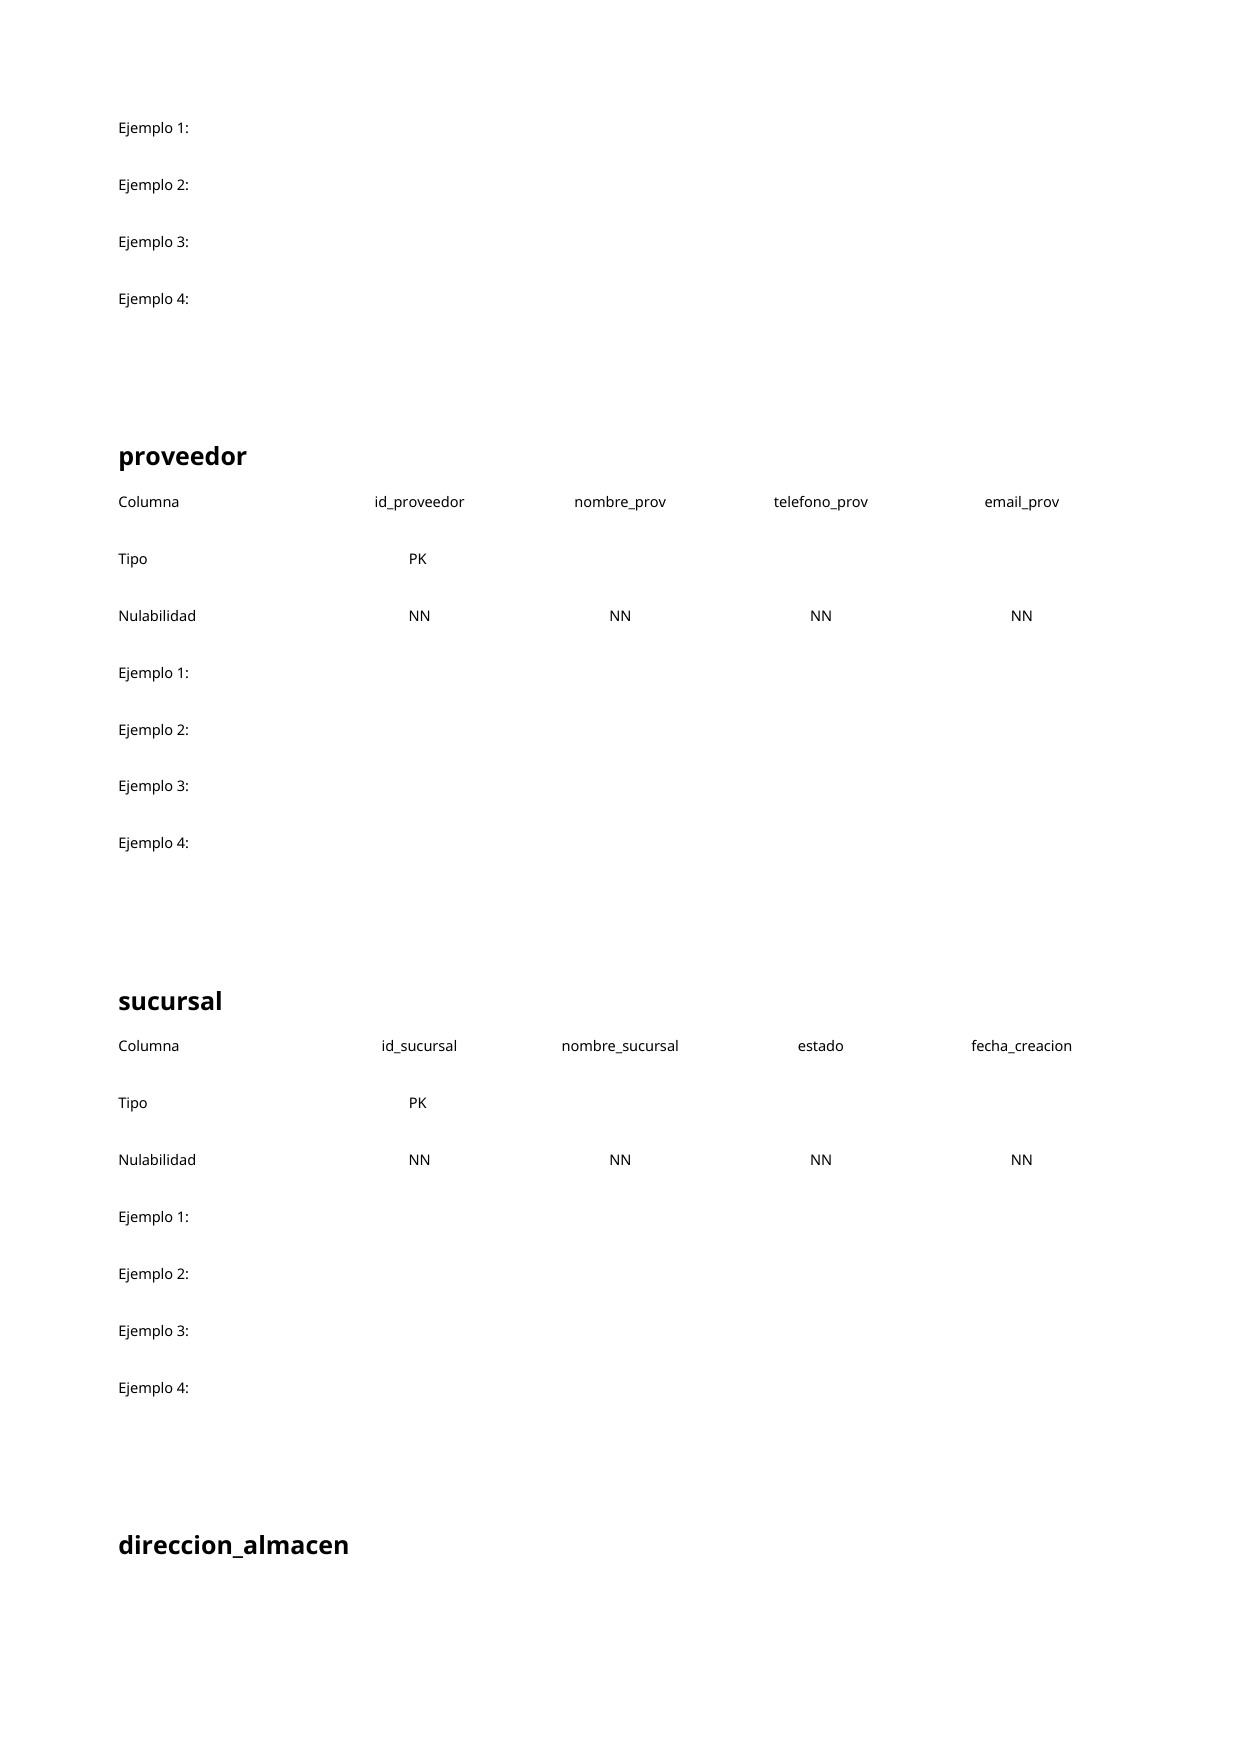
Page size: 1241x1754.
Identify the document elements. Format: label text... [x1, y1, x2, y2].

table_header fecha_creacion NN [921, 1036, 1122, 1207]
table_cell [620, 232, 871, 289]
table_cell Ejemplo 4: [118, 289, 369, 346]
table_cell Ejemplo 2: [118, 175, 369, 232]
text sucursal [118, 983, 1122, 1017]
table_cell [319, 833, 519, 890]
table_cell [921, 776, 1122, 833]
table_cell Ejemplo 1: [118, 663, 319, 719]
table_cell [620, 175, 871, 232]
table_cell Ejemplo 3: [118, 776, 319, 833]
table_cell [720, 1264, 921, 1321]
table_header id_sucursal PK NN [319, 1036, 519, 1207]
table_cell [369, 175, 620, 232]
table_cell [921, 1207, 1122, 1264]
table_header id_proveedor PK NN [319, 492, 519, 662]
table_cell Ejemplo 3: [118, 1321, 319, 1377]
table_cell [921, 663, 1122, 719]
table_cell [871, 232, 1122, 289]
table_cell [520, 1378, 720, 1434]
table_cell [319, 1321, 519, 1377]
table_header Columna Tipo Nulabilidad [118, 1036, 319, 1207]
table_header estado NN [720, 1036, 921, 1207]
table_cell [520, 1207, 720, 1264]
table_cell Ejemplo 2: [118, 719, 319, 776]
table_cell [720, 1321, 921, 1377]
table_cell [720, 663, 921, 719]
table_cell [720, 1378, 921, 1434]
table_cell [921, 719, 1122, 776]
table_cell [520, 663, 720, 719]
table_cell [520, 776, 720, 833]
table_header email_prov NN [921, 492, 1122, 662]
table_cell [921, 833, 1122, 890]
table_cell [620, 289, 871, 346]
table_cell [921, 1378, 1122, 1434]
table_cell Ejemplo 1: [118, 118, 369, 175]
table_cell [520, 1264, 720, 1321]
table_cell [319, 1264, 519, 1321]
table_cell [319, 1378, 519, 1434]
table_cell [319, 719, 519, 776]
table_header nombre_prov NN [520, 492, 720, 662]
table_cell [720, 776, 921, 833]
table_cell [319, 663, 519, 719]
table_header nombre_sucursal NN [520, 1036, 720, 1207]
table_cell [520, 833, 720, 890]
table_cell [369, 289, 620, 346]
table_header telefono_prov NN [720, 492, 921, 662]
table_cell Ejemplo 2: [118, 1264, 319, 1321]
text proveedor [118, 439, 1122, 473]
table_cell [369, 118, 620, 175]
table_cell [620, 118, 871, 175]
text direccion_almacen [118, 1528, 1122, 1562]
table_cell Ejemplo 3: [118, 232, 369, 289]
table_cell [720, 1207, 921, 1264]
table_header Columna Tipo Nulabilidad [118, 492, 319, 662]
table_cell [319, 776, 519, 833]
table_cell Ejemplo 4: [118, 833, 319, 890]
table_cell [720, 719, 921, 776]
table_cell [520, 1321, 720, 1377]
table_cell [319, 1207, 519, 1264]
table_cell Ejemplo 1: [118, 1207, 319, 1264]
table_cell [871, 289, 1122, 346]
table_cell [720, 833, 921, 890]
table_cell [871, 175, 1122, 232]
table_cell [871, 118, 1122, 175]
table_cell [921, 1321, 1122, 1377]
table_cell [921, 1264, 1122, 1321]
table_cell Ejemplo 4: [118, 1378, 319, 1434]
table_cell [369, 232, 620, 289]
table_cell [520, 719, 720, 776]
